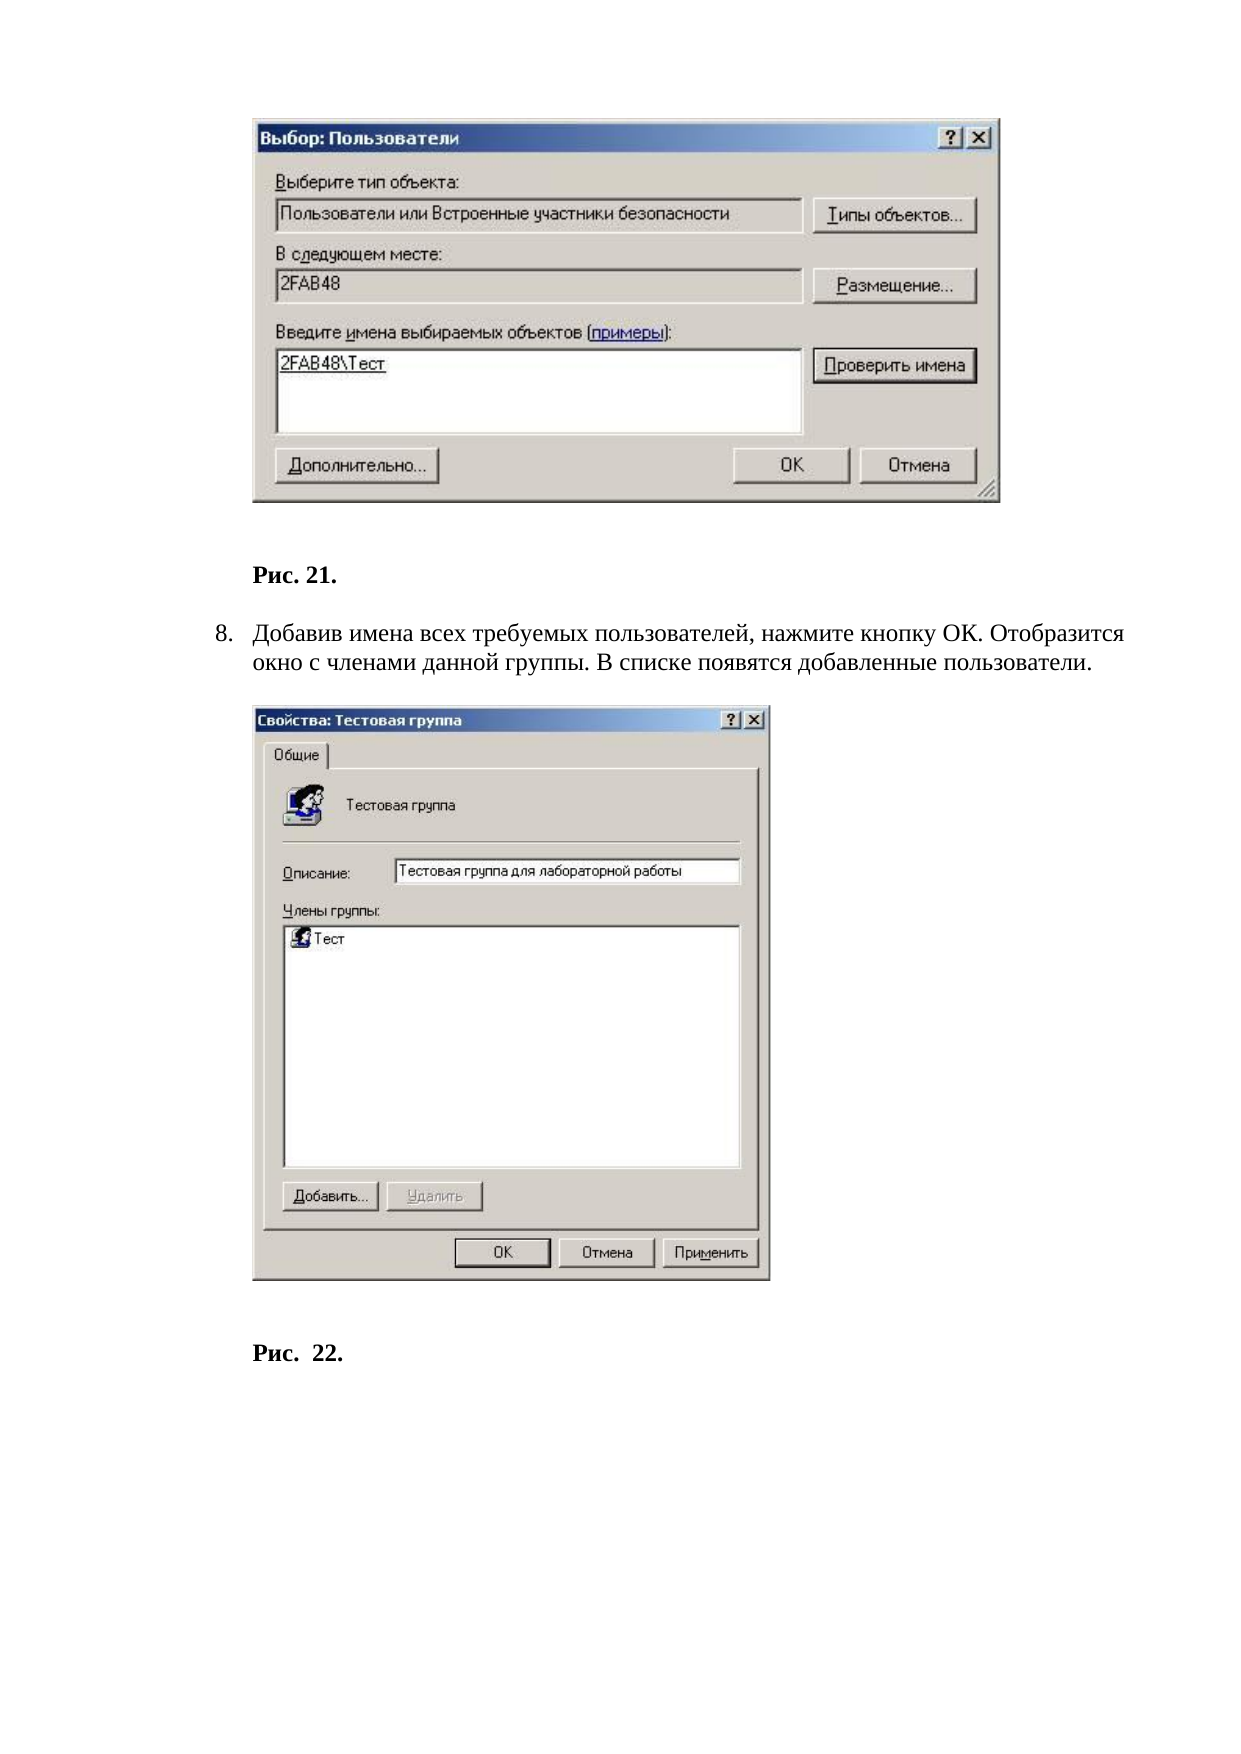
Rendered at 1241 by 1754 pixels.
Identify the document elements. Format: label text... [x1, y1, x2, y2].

text Рис. 22. [252, 1309, 1152, 1367]
picture [252, 118, 1001, 503]
text Рис. 21. [252, 532, 1152, 589]
list Добавив имена всех требуемых пользователей, нажмите кнопку ОК. Отобразится окно с членами данной группы. В списке появятся добавленные пользователи. [215, 618, 1152, 676]
picture [252, 705, 771, 1281]
